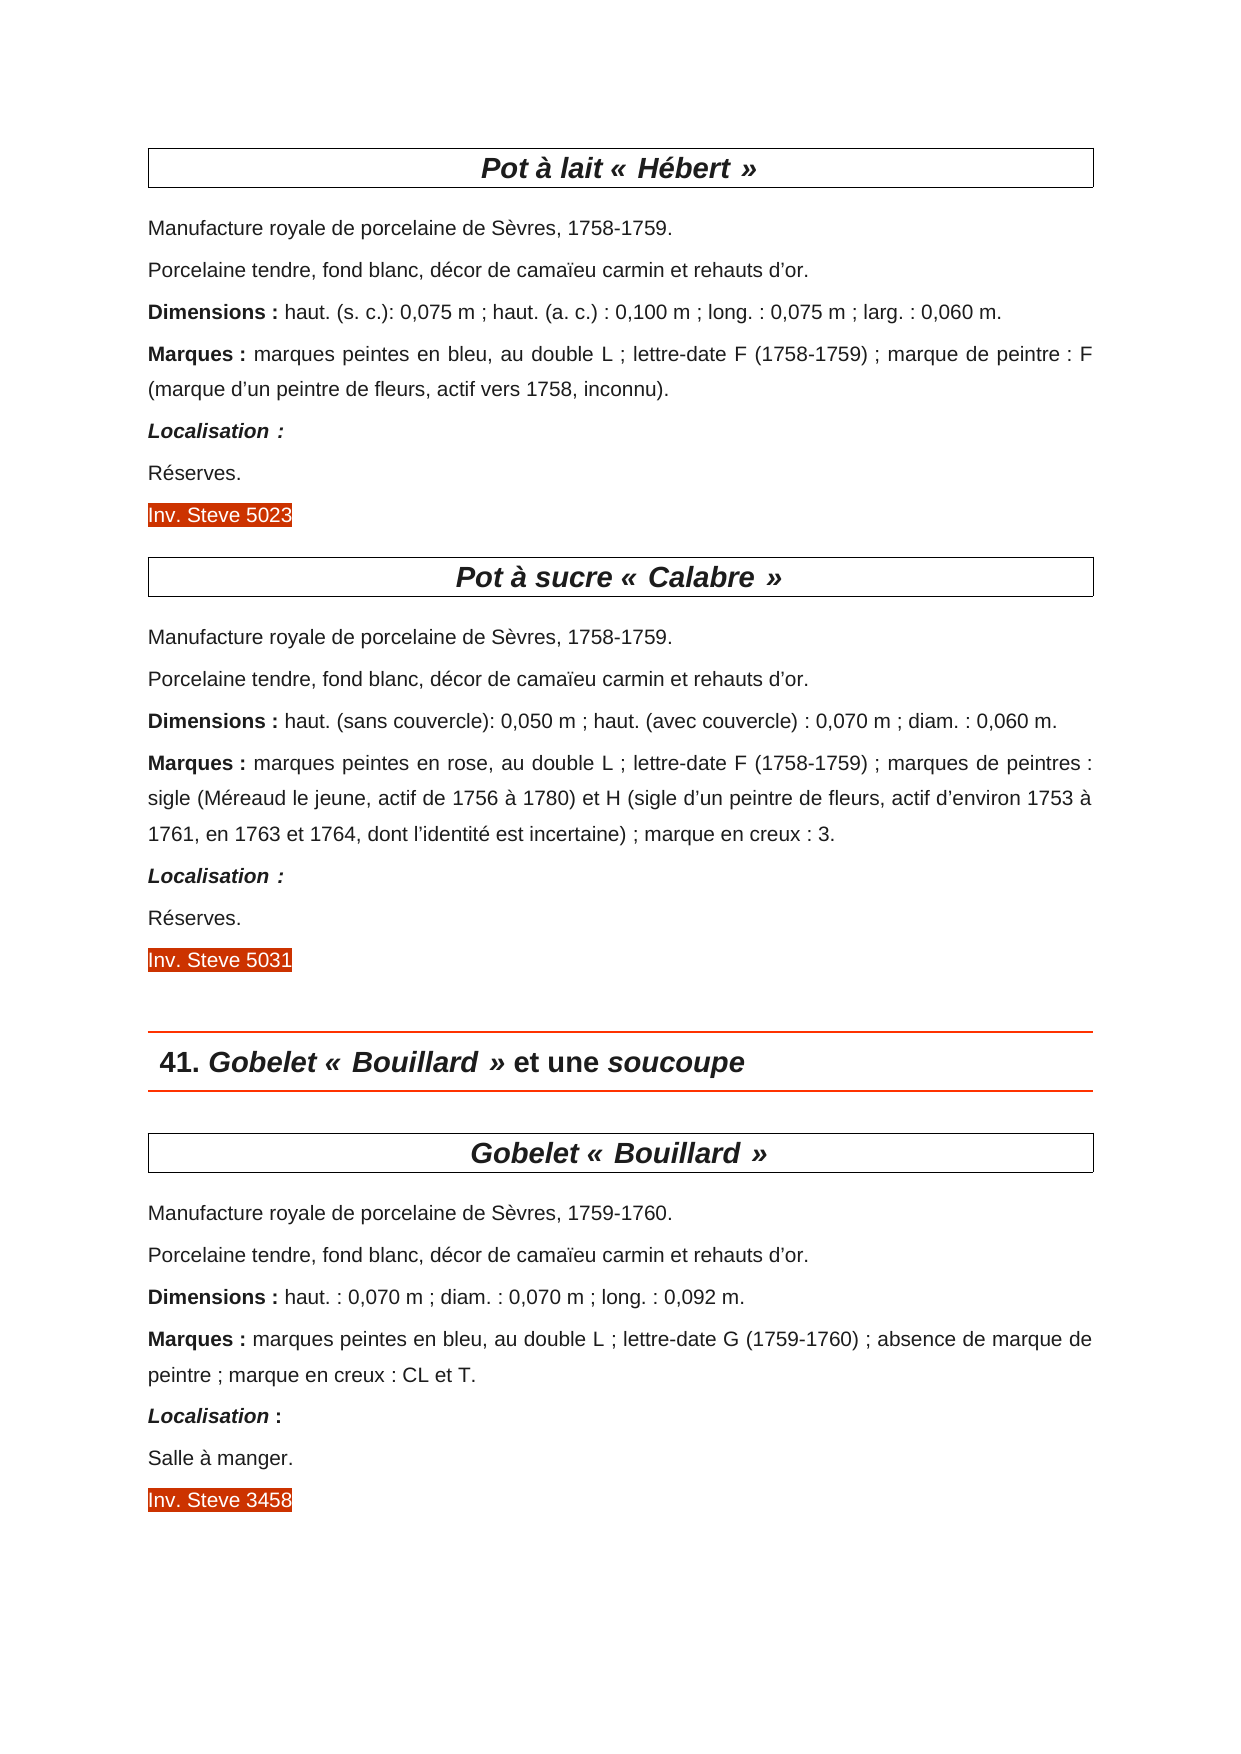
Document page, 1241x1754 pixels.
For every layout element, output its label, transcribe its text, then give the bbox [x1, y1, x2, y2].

text Réserves. [148, 906, 1093, 930]
text Localisation : [148, 419, 1093, 443]
subtitle Pot à sucre « Calabre » [149, 558, 1093, 596]
text Manufacture royale de porcelaine de Sèvres, 1759-1760. [148, 1201, 1093, 1225]
text Manufacture royale de porcelaine de Sèvres, 1758-1759. [148, 216, 1093, 240]
text Localisation : [148, 1404, 1093, 1428]
subtitle Gobelet « Bouillard » et une soucoupe [148, 1033, 1093, 1090]
text Inv. Steve 5031 [292, 948, 1093, 972]
text Manufacture royale de porcelaine de Sèvres, 1758-1759. [148, 625, 1093, 649]
subtitle Gobelet « Bouillard » [149, 1134, 1093, 1172]
subtitle Pot à lait « Hébert » [149, 149, 1093, 187]
text Marques : marques peintes en rose, au double L ; lettre-date F (1758-1759) ; marques de peintres : sigle (Méreaud le jeune, actif de 1756 à 1780) et H (sigle d’un peintre de fleurs, actif d’environ 1753 à 1761, en 1763 et 1764, dont l’identité est incertaine) ; marque en creux : 3. [148, 750, 1093, 846]
text Localisation : [148, 864, 1093, 888]
text Inv. Steve 5023 [292, 503, 1093, 527]
text Dimensions : haut. (s. c.): 0,075 m ; haut. (a. c.) : 0,100 m ; long. : 0,075 m ; larg. : 0,060 m. [148, 299, 1093, 323]
text Porcelaine tendre, fond blanc, décor de camaïeu carmin et rehauts d’or. [148, 1243, 1093, 1267]
text Marques : marques peintes en bleu, au double L ; lettre-date G (1759-1760) ; absence de marque de peintre ; marque en creux : CL et T. [148, 1326, 1093, 1386]
text Inv. Steve 3458 [292, 1488, 1093, 1512]
text Salle à manger. [148, 1446, 1093, 1470]
text Réserves. [148, 461, 1093, 485]
text Marques : marques peintes en bleu, au double L ; lettre-date F (1758-1759) ; marque de peintre : F (marque d’un peintre de fleurs, actif vers 1758, inconnu). [148, 341, 1093, 401]
text Dimensions : haut. : 0,070 m ; diam. : 0,070 m ; long. : 0,092 m. [148, 1284, 1093, 1308]
text Porcelaine tendre, fond blanc, décor de camaïeu carmin et rehauts d’or. [148, 258, 1093, 282]
text Dimensions : haut. (sans couvercle): 0,050 m ; haut. (avec couvercle) : 0,070 m ; diam. : 0,060 m. [148, 708, 1093, 732]
text Porcelaine tendre, fond blanc, décor de camaïeu carmin et rehauts d’or. [148, 667, 1093, 691]
